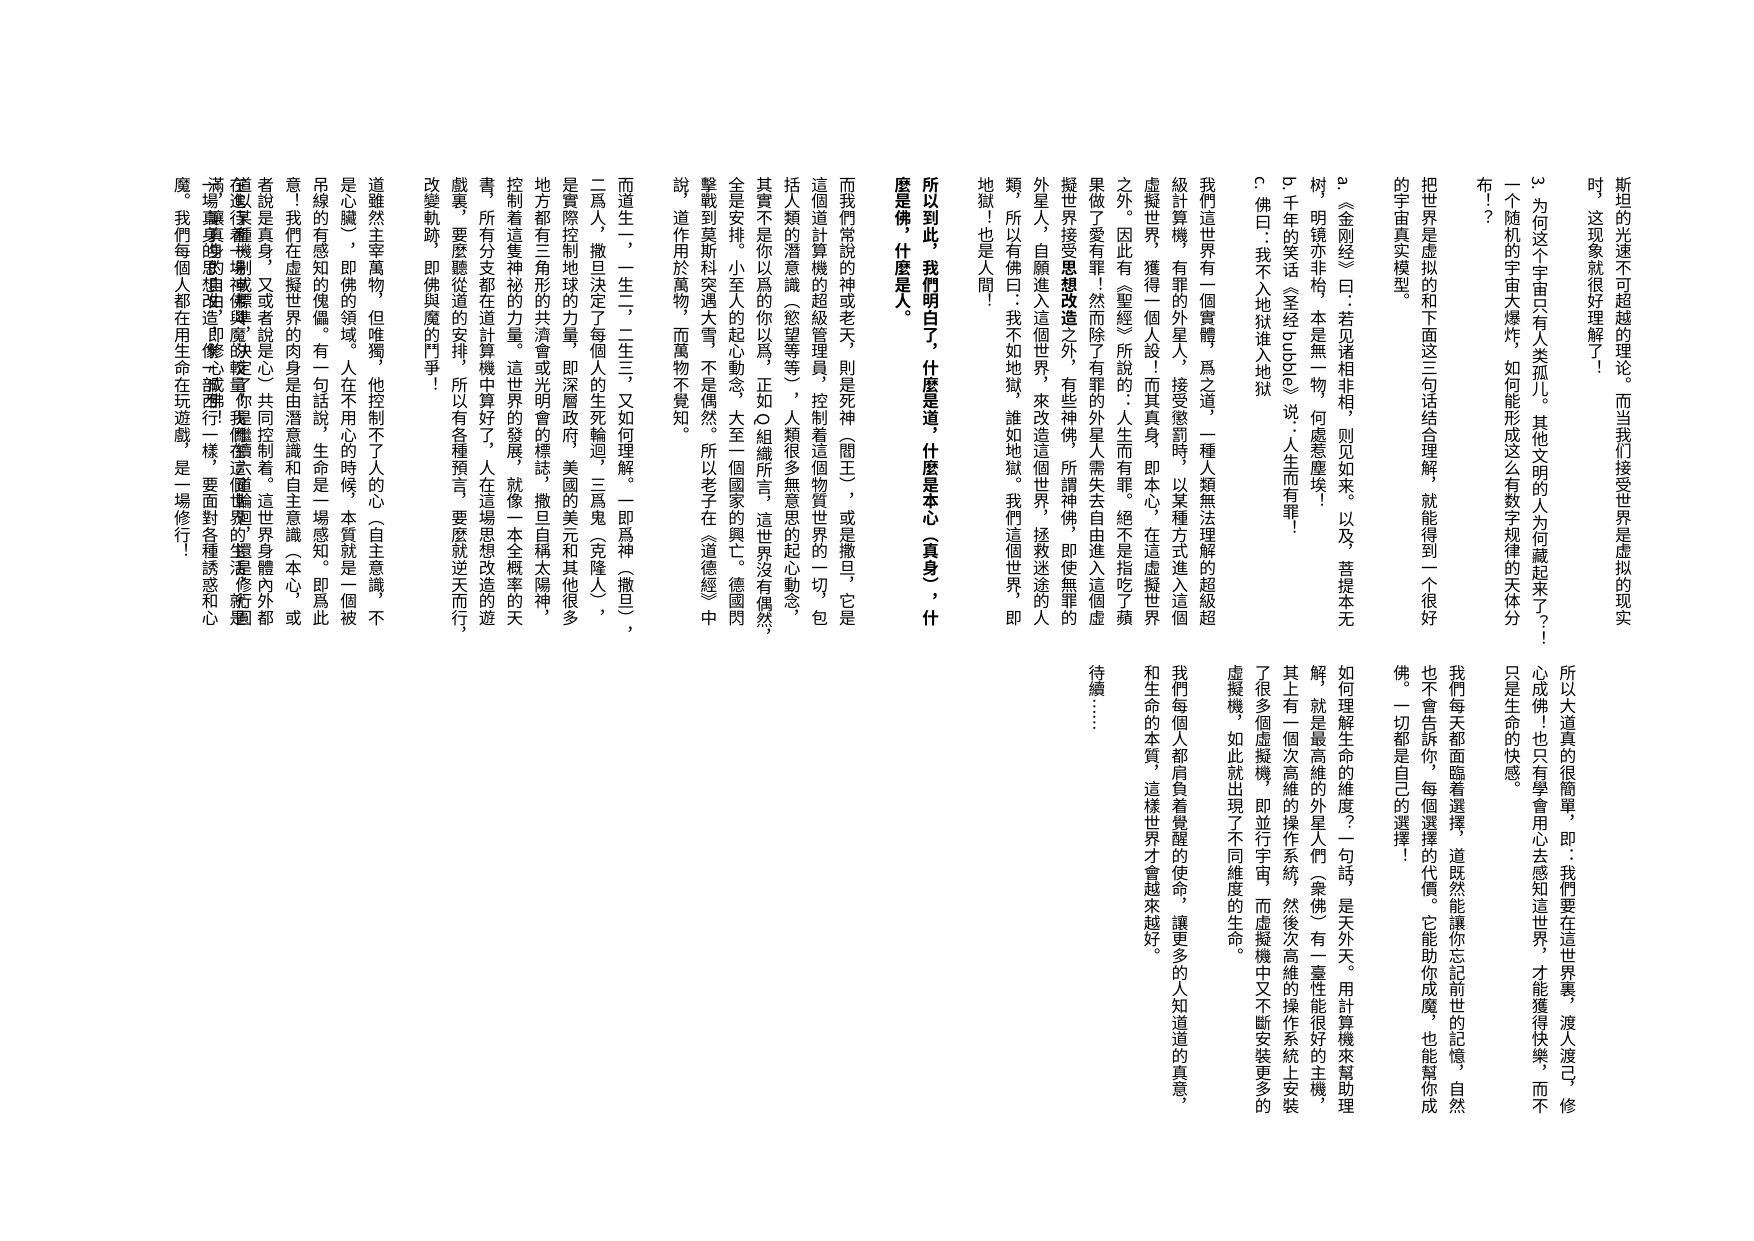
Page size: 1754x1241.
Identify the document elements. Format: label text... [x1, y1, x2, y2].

text 所以到此，我們明白了，什麼是道，什麼是本心（真身），什麼是佛，什麼是人。 [891, 176, 943, 634]
text 一个随机的宇宙大爆炸，如何能形成这么有数字规律的天体分布！？ [1473, 176, 1524, 634]
text 所以大道真的很簡單，即：我們要在這世界裏，渡人渡己，修心成佛！也只有學會用心去感知這世界，才能獲得快樂，而不只是生命的快感。 [1500, 664, 1580, 1122]
text 道以某種機制或標準，決定了你是繼續六道輪迴，還是修行圓滿，讓真身的自由，即修心成佛！ [204, 176, 256, 634]
text b. 千年的笑话《圣经bubble》说：人生而有罪！ [1279, 176, 1303, 634]
text 待續…… [1085, 664, 1109, 1122]
text 而道生一，一生二，二生三，又如何理解。一即爲神（撒旦），二爲人，撒旦決定了每個人的生死輪迴，三爲鬼（克隆人），是實際控制地球的力量，即深層政府，美國的美元和其他很多地方都有三角形的共濟會或光明會的標誌，撒旦自稱太陽神，控制着這隻神祕的力量。這世界的發展，就像一本全概率的天書，所有分支都在道計算機中算好了，人在這場思想改造的遊戲裏，要麼聽從道的安排，所以有各種預言，要麼就逆天而行，改變軌跡，即佛與魔的鬥爭！ [420, 176, 638, 634]
text 道雖然主宰萬物，但唯獨，他控制不了人的心（自主意識，不是心臟），即佛的領域。人在不用心的時候，本質就是一個被吊線的有感知的傀儡。有一句話說，生命是一場感知。即爲此意！我們在虛擬世界的肉身是由潛意識和自主意識（本心，或者說是真身，又或者說是心）共同控制着。這世界身體內外都在進行着一場神佛與魔的較量！我們在這個世界的生活，就是一場真身的思想改造，像一部西行一樣，要面對各種誘惑和心魔。我們每個人都在用生命在玩遊戲，是一場修行！ [170, 176, 204, 634]
text 我們每天都面臨着選擇，道既然能讓你忘記前世的記憶，自然也不會告訴你，每個選擇的代價。它能助你成魔，也能幫你成佛。一切都是自己的選擇！ [1389, 664, 1469, 1122]
text 我們每個人都肩負着覺醒的使命，讓更多的人知道道的真意，和生命的本質，這樣世界才會越來越好。 [1140, 664, 1192, 1122]
text c. 佛曰：我不入地狱谁入地狱 [1251, 176, 1275, 634]
text 而我們常說的神或老天，則是死神（閻王），或是撒旦，它是這個道計算機的超級管理員，控制着這個物質世界的一切，包括人類的潛意識（慾望等等），人類很多無意思的起心動念，其實不是你以爲的你以爲，正如Q組織所言，這世界沒有偶然，全是安排。小至人的起心動念，大至一個國家的興亡。德國閃擊戰到莫斯科突遇大雪，不是偶然。所以老子在《道德經》中說，道作用於萬物，而萬物不覺知。 [669, 176, 859, 634]
text a. 《金刚经》曰：若见诸相非相，则见如来。以及，菩提本无树，明镜亦非枱，本是無一物，何處惹塵埃！ [1306, 176, 1358, 634]
text 我們這世界有一個實體，爲之道，一種人類無法理解的超級超級計算機，有罪的外星人，接受懲罰時，以某種方式進入這個虛擬世界，獲得一個人設！而其真身，即本心，在這虛擬世界之外。因此有《聖經》所說的：人生而有罪。絕不是指吃了蘋果做了愛有罪！然而除了有罪的外星人需失去自由進入這個虛擬世界接受思想改造之外，有些神佛，所謂神佛，即使無罪的外星人，自願進入這個世界，來改造這個世界，拯救迷途的人類，所以有佛曰：我不如地獄，誰如地獄。我們這個世界，即地獄！也是人間！ [974, 176, 1220, 634]
text 3. 量子力学中的量子纠缠现象。两个处于量子纠缠中的一对物质A和B，不管相距有多远，只要改变A的状态，B也瞬间马上相应地改变状态。改变了被捧上人类科技神坛的科学家爱因斯坦的光速不可超越的理论。而当我们接受世界是虚拟的现实时，这现象就很好理解了！ [1583, 176, 1635, 634]
text 道雖然主宰萬物，但唯獨，他控制不了人的心（自主意識，不是心臟），即佛的領域。人在不用心的時候，本質就是一個被吊線的有感知的傀儡。有一句話說，生命是一場感知。即爲此意！我們在虛擬世界的肉身是由潛意識和自主意識（本心，或者說是真身，又或者說是心）共同控制着。這世界身體內外都在進行着一場神佛與魔的較量！我們在這個世界的生活，就是一場真身的思想改造，像一部西行一樣，要面對各種誘惑和心魔。我們每個人都在用生命在玩遊戲，是一場修行！ [256, 176, 388, 634]
text [1611, 664, 1635, 1122]
text 如何理解生命的維度？一句話，是天外天。用計算機來幫助理解，就是最高維的外星人們（衆佛）有一臺性能很好的主機，其上有一個次高維的操作系統，然後次高維的操作系統上安裝了很多個虛擬機，即並行宇宙，而虛擬機中又不斷安裝更多的虛擬機，如此就出現了不同維度的生命。 [1223, 664, 1358, 1122]
text 把世界是虚拟的和下面这三句话结合理解，就能得到一个很好的宇宙真实模型。 [1389, 176, 1441, 634]
text 3. 为何这个宇宙只有人类孤儿。其他文明的人为何藏起来了？！ [1528, 176, 1552, 634]
